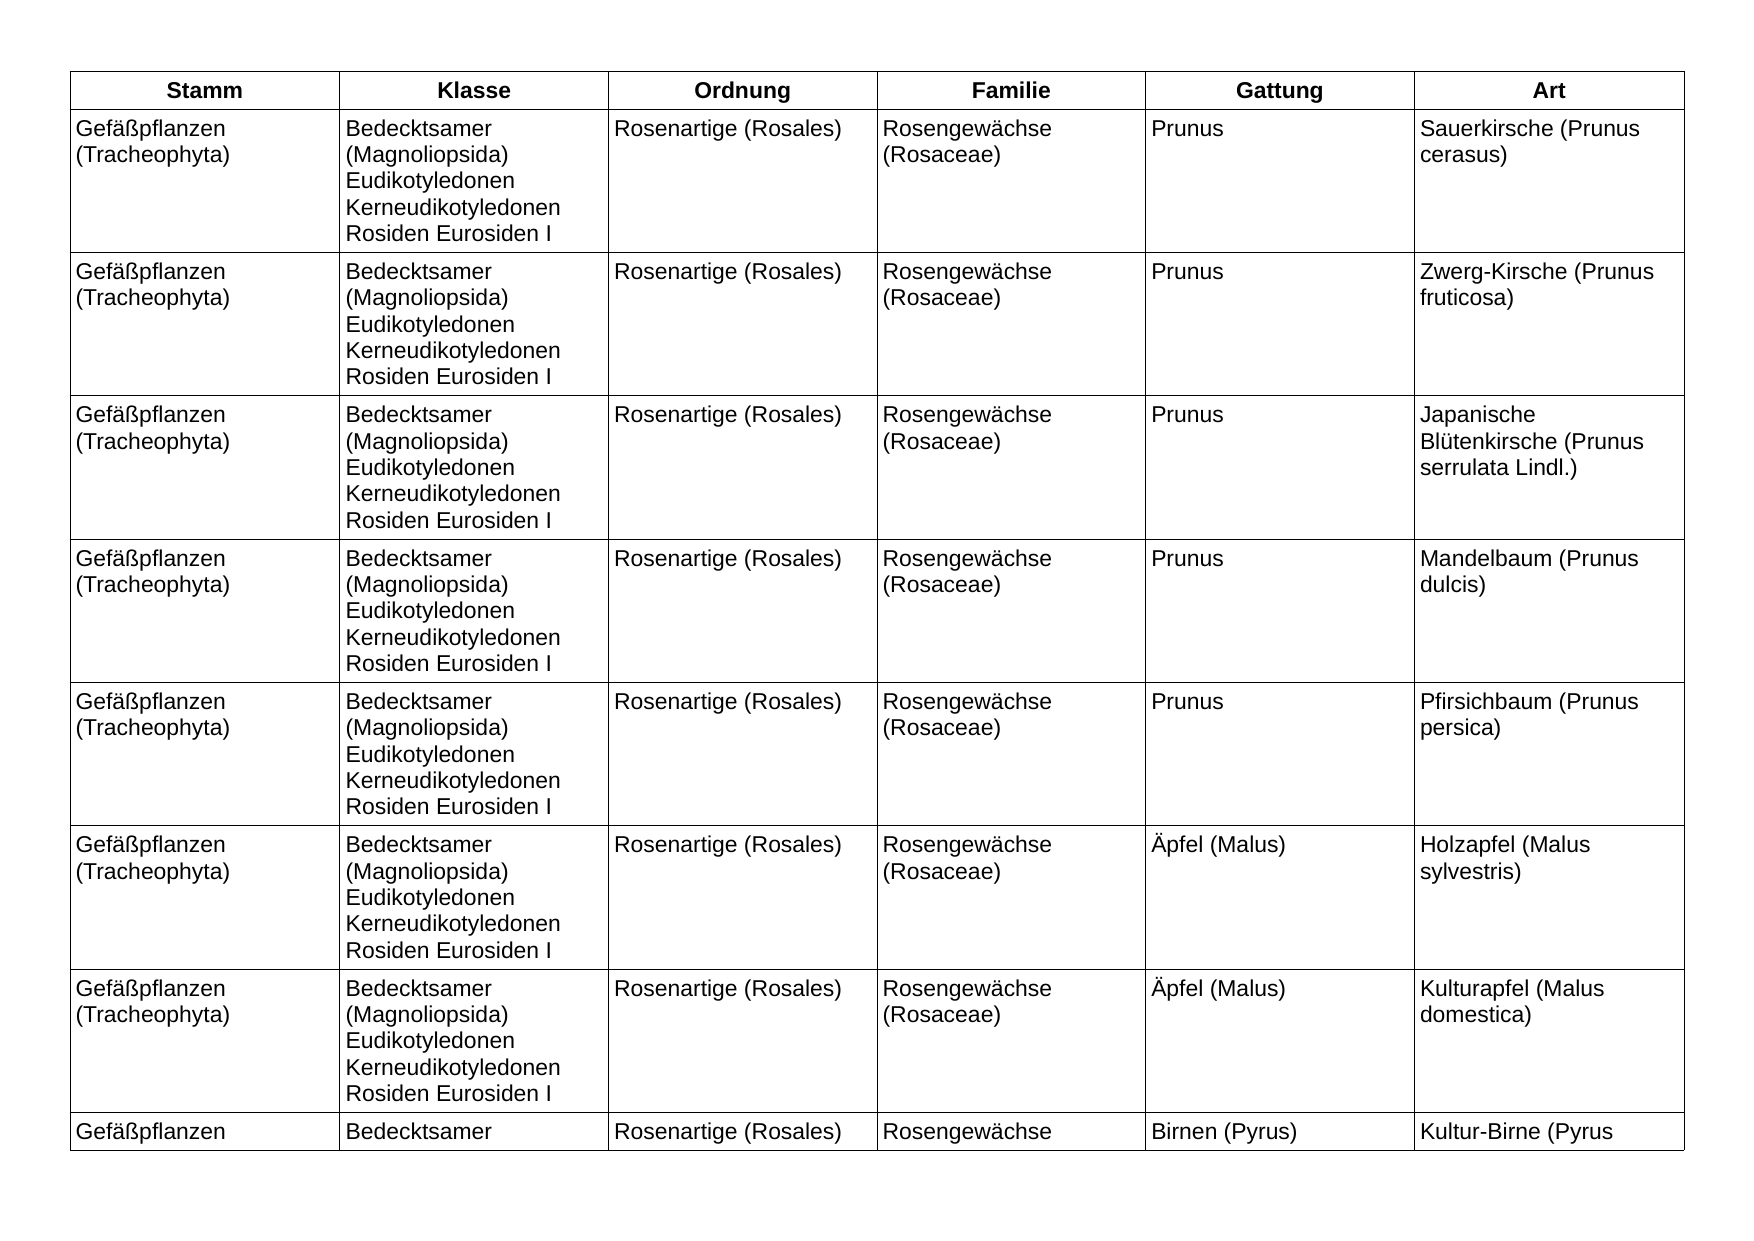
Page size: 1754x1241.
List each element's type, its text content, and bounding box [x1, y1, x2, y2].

table_cell Bedecktsamer (Magnoliopsida) Eudikotyledonen Kerneudikotyledonen Rosiden Eurosiden I [340, 826, 608, 969]
table_cell Japanische Blütenkirsche (Prunus serrulata Lindl.) [1415, 396, 1684, 539]
table_cell Holzapfel (Malus sylvestris) [1415, 826, 1684, 969]
table_cell Zwerg-Kirsche (Prunus fruticosa) [1415, 253, 1684, 395]
table_cell Rosenartige (Rosales) [609, 110, 877, 252]
table_header Gattung [1146, 72, 1414, 109]
table_cell Rosenartige (Rosales) [609, 1113, 877, 1150]
table_cell Bedecktsamer (Magnoliopsida) Eudikotyledonen Kerneudikotyledonen Rosiden Eurosiden I [340, 110, 608, 252]
table_cell Rosengewächse (Rosaceae) [878, 253, 1145, 395]
table_cell Rosengewächse (Rosaceae) [878, 683, 1145, 825]
table_cell Bedecktsamer [340, 1113, 608, 1150]
table_cell Rosenartige (Rosales) [609, 253, 877, 395]
table_cell Bedecktsamer (Magnoliopsida) Eudikotyledonen Kerneudikotyledonen Rosiden Eurosiden I [340, 970, 608, 1112]
table_cell Gefäßpflanzen (Tracheophyta) [71, 683, 339, 825]
table_cell Rosengewächse (Rosaceae) [878, 970, 1145, 1112]
table_cell Prunus [1146, 110, 1414, 252]
table_cell Rosenartige (Rosales) [609, 540, 877, 682]
table_cell Rosengewächse (Rosaceae) [878, 826, 1145, 969]
table_cell Gefäßpflanzen (Tracheophyta) [71, 253, 339, 395]
table_cell Mandelbaum (Prunus dulcis) [1415, 540, 1684, 682]
table_cell Gefäßpflanzen (Tracheophyta) [71, 826, 339, 969]
table_header Art [1415, 72, 1684, 109]
table_cell Kultur-Birne (Pyrus [1415, 1113, 1684, 1150]
table_cell Äpfel (Malus) [1146, 970, 1414, 1112]
table_cell Bedecktsamer (Magnoliopsida) Eudikotyledonen Kerneudikotyledonen Rosiden Eurosiden I [340, 253, 608, 395]
table_cell Birnen (Pyrus) [1146, 1113, 1414, 1150]
table_cell Pfirsichbaum (Prunus persica) [1415, 683, 1684, 825]
table_cell Rosengewächse (Rosaceae) [878, 540, 1145, 682]
table_cell Gefäßpflanzen (Tracheophyta) [71, 110, 339, 252]
table_cell Prunus [1146, 396, 1414, 539]
table_cell Prunus [1146, 683, 1414, 825]
table_header Klasse [340, 72, 608, 109]
table_cell Bedecktsamer (Magnoliopsida) Eudikotyledonen Kerneudikotyledonen Rosiden Eurosiden I [340, 396, 608, 539]
table_cell Kulturapfel (Malus domestica) [1415, 970, 1684, 1112]
table_cell Gefäßpflanzen (Tracheophyta) [71, 970, 339, 1112]
table_cell Rosenartige (Rosales) [609, 970, 877, 1112]
table_header Stamm [71, 72, 339, 109]
table_header Familie [878, 72, 1145, 109]
table_cell Rosengewächse [878, 1113, 1145, 1150]
table_cell Sauerkirsche (Prunus cerasus) [1415, 110, 1684, 252]
table_cell Rosenartige (Rosales) [609, 396, 877, 539]
table_cell Bedecktsamer (Magnoliopsida) Eudikotyledonen Kerneudikotyledonen Rosiden Eurosiden I [340, 683, 608, 825]
table_cell Bedecktsamer (Magnoliopsida) Eudikotyledonen Kerneudikotyledonen Rosiden Eurosiden I [340, 540, 608, 682]
table_cell Prunus [1146, 253, 1414, 395]
table_cell Äpfel (Malus) [1146, 826, 1414, 969]
table_cell Gefäßpflanzen (Tracheophyta) [71, 540, 339, 682]
table_cell Gefäßpflanzen (Tracheophyta) [71, 396, 339, 539]
table_cell Rosenartige (Rosales) [609, 826, 877, 969]
table_cell Rosenartige (Rosales) [609, 683, 877, 825]
table_cell Rosengewächse (Rosaceae) [878, 396, 1145, 539]
table_header Ordnung [609, 72, 877, 109]
table_cell Prunus [1146, 540, 1414, 682]
table_cell Rosengewächse (Rosaceae) [878, 110, 1145, 252]
table_cell Gefäßpflanzen [71, 1113, 339, 1150]
